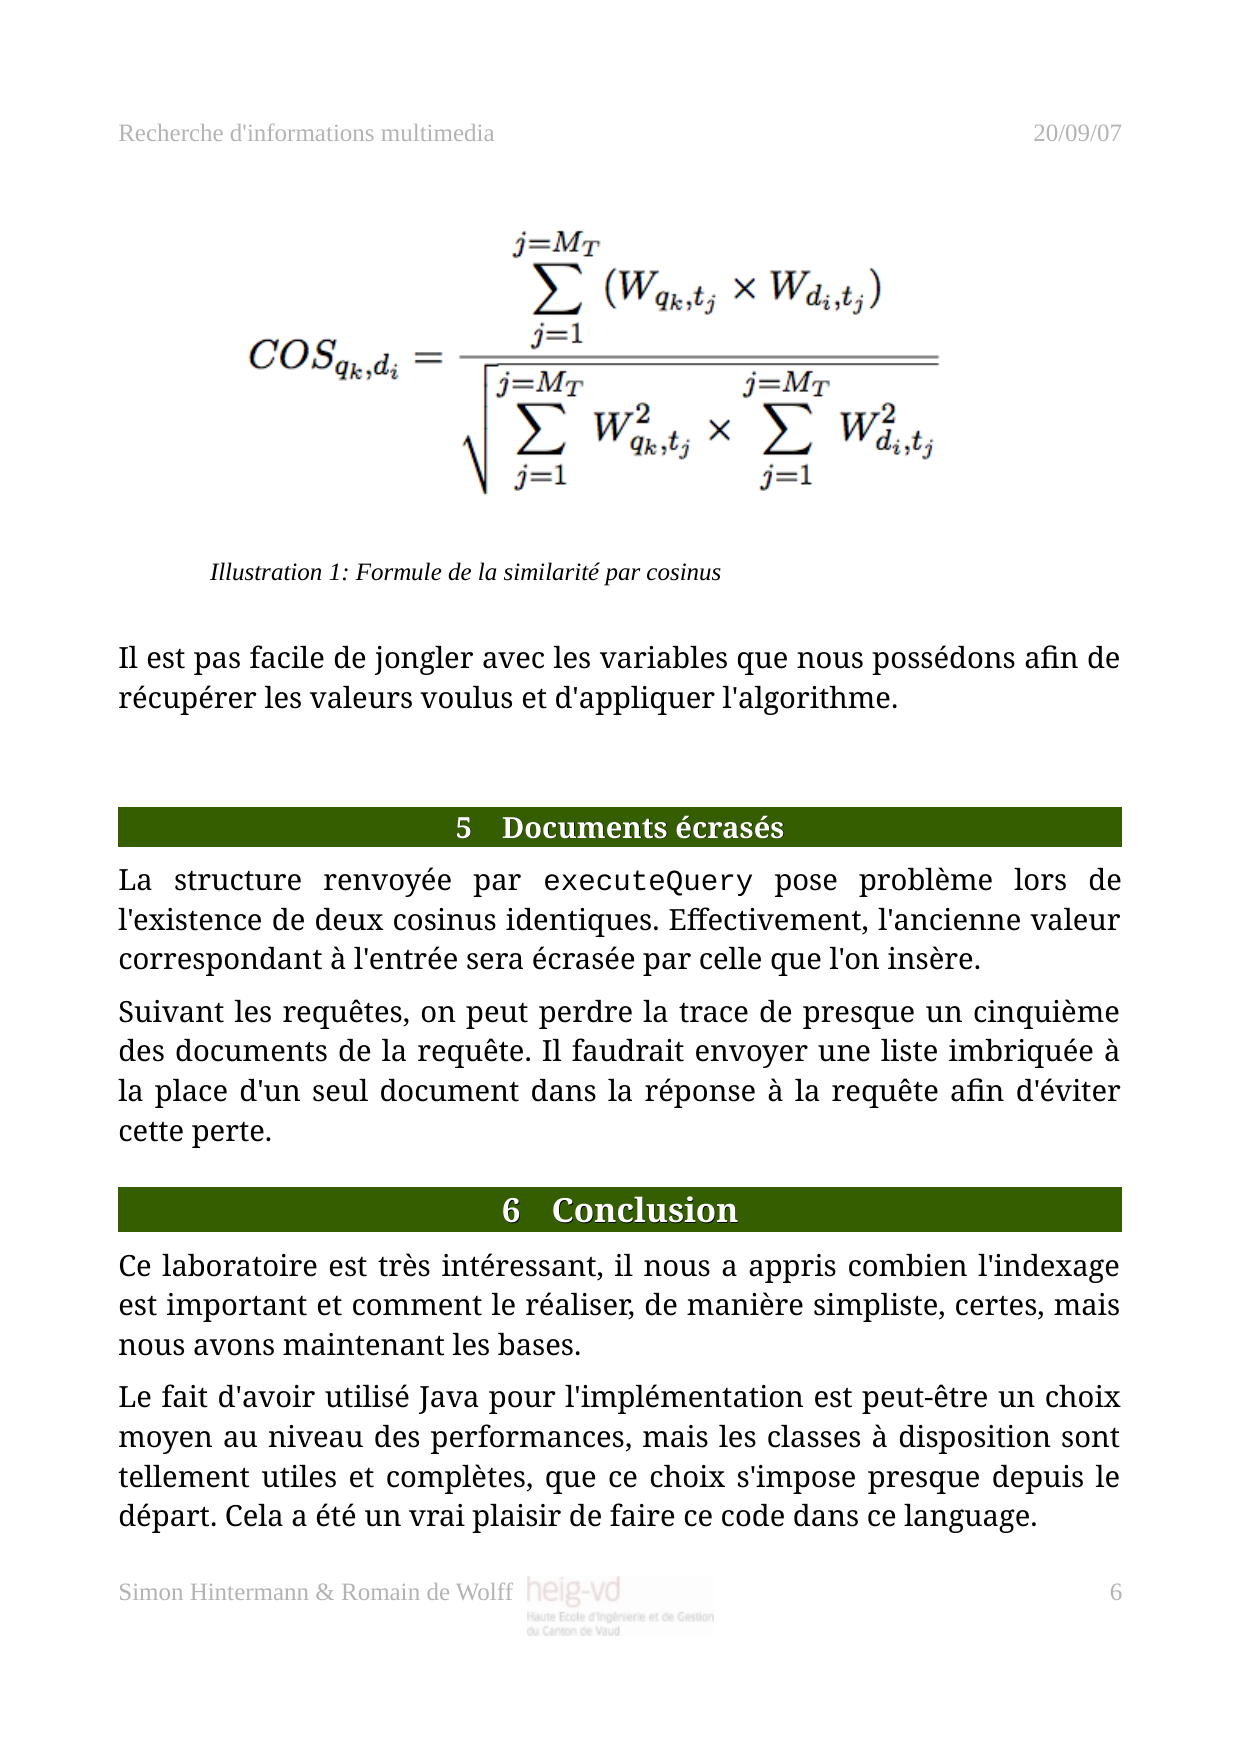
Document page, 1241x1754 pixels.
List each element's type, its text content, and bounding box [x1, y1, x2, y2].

picture [527, 1576, 714, 1636]
subtitle Documents écrasés [118, 807, 1122, 847]
subtitle Conclusion [118, 1187, 1122, 1232]
text La structure renvoyée par executeQuery pose problème lors de l'existence de deux cosinus identiques. Effectivement, l'ancienne valeur correspondant à l'entrée sera écrasée par celle que l'on insère. [118, 859, 1122, 978]
text Illustration 1: Formule de la similarité par cosinus [210, 557, 1031, 586]
text Il est pas facile de jongler avec les variables que nous possédons afin de récupérer les valeurs voulus et d'appliquer l'algorithme. [118, 638, 1122, 717]
text Le fait d'avoir utilisé Java pour l'implémentation est peut-être un choix moyen au niveau des performances, mais les classes à disposition sont tellement utiles et complètes, que ce choix s'impose presque depuis le départ. Cela a été un vrai plaisir de faire ce code dans ce language. [118, 1377, 1122, 1535]
text Suivant les requêtes, on peut perdre la trace de presque un cinquième des documents de la requête. Il faudrait envoyer une liste imbriquée à la place d'un seul document dans la réponse à la requête afin d'éviter cette perte. [118, 991, 1122, 1149]
text Ce laboratoire est très intéressant, il nous a appris combien l'indexage est important et comment le réaliser, de manière simpliste, certes, mais nous avons maintenant les bases. [118, 1245, 1122, 1364]
picture [210, 189, 1031, 557]
